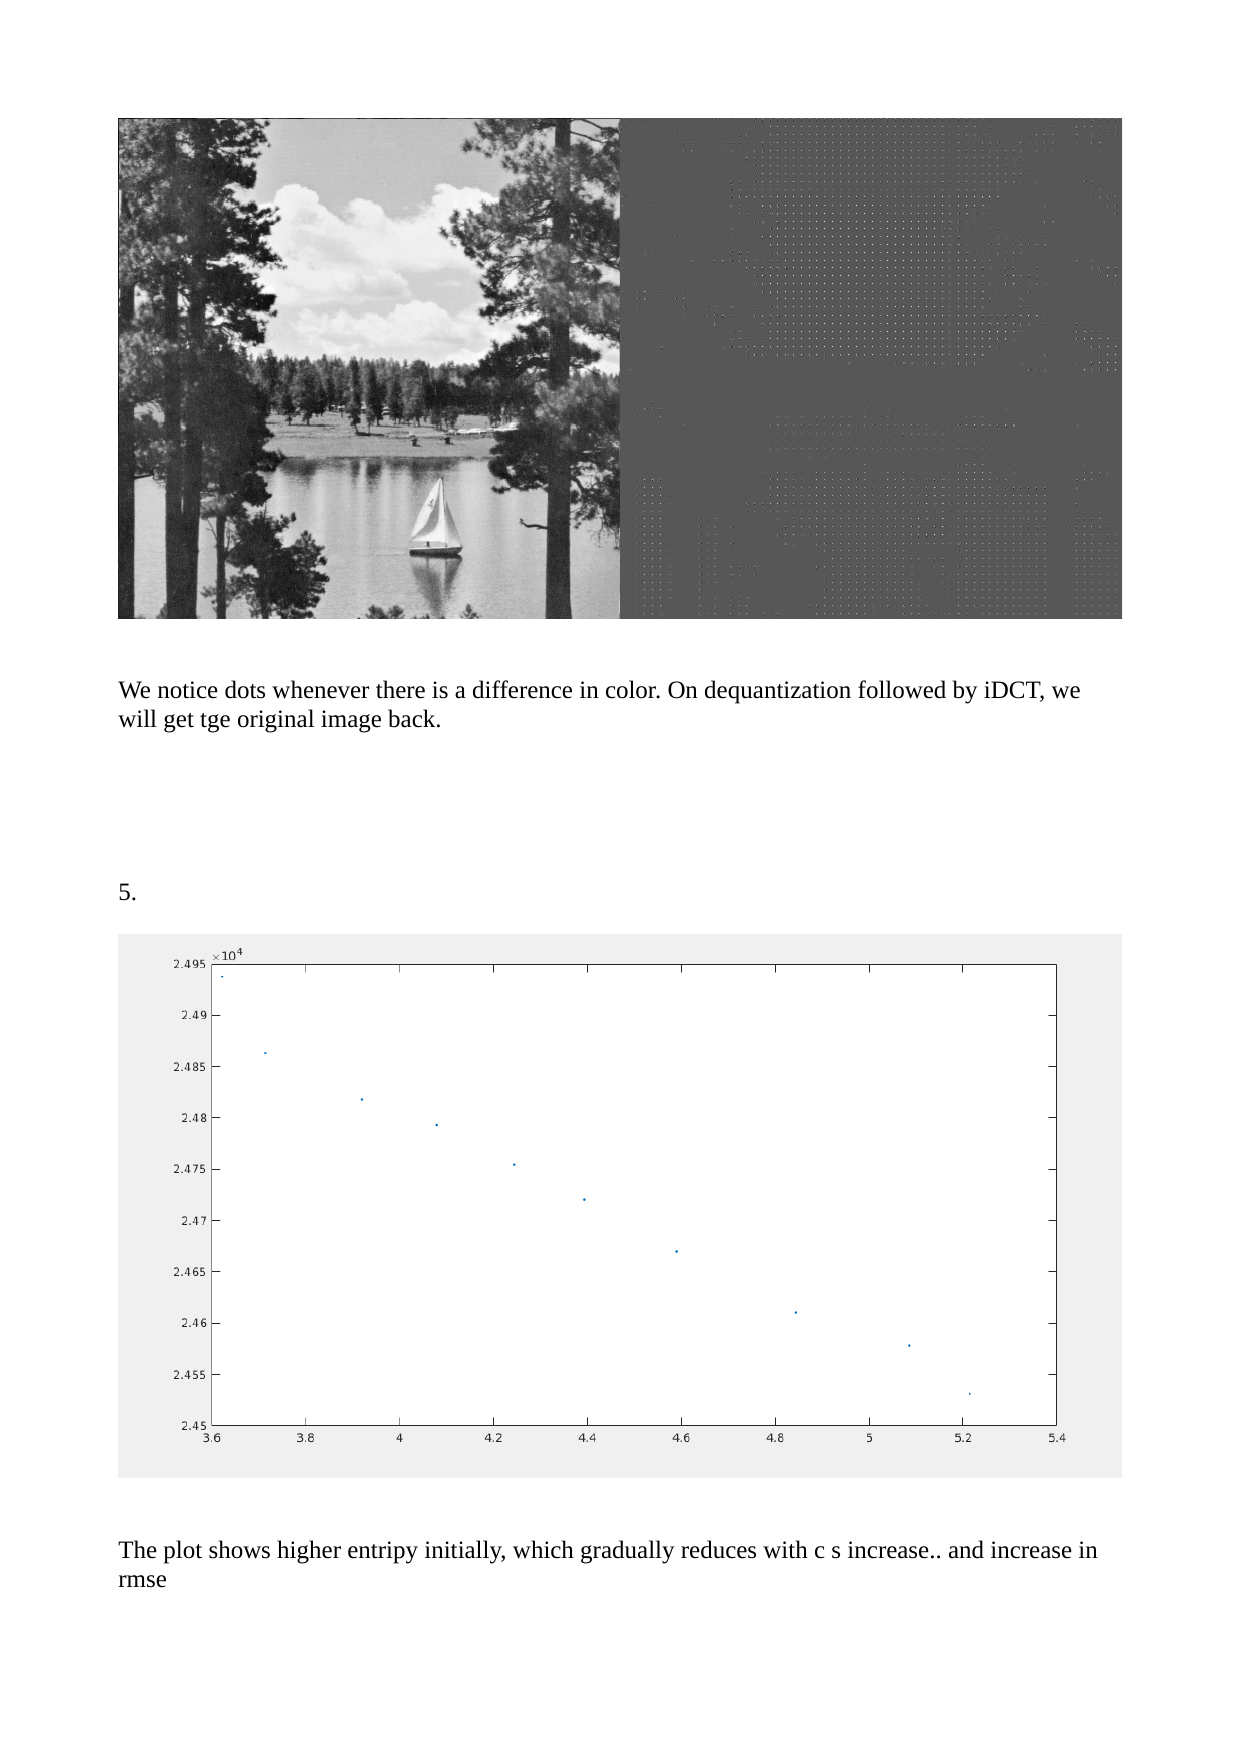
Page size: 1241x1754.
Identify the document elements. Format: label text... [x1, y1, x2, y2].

picture [118, 934, 1123, 1478]
picture [118, 118, 1123, 619]
text We notice dots whenever there is a difference in color. On dequantization followed by iDCT, we will get tge original image back. [118, 676, 1122, 733]
text The plot shows higher entripy initially, which gradually reduces with c s increase.. and increase in rmse [118, 1535, 1122, 1593]
text 5. [118, 877, 1122, 906]
